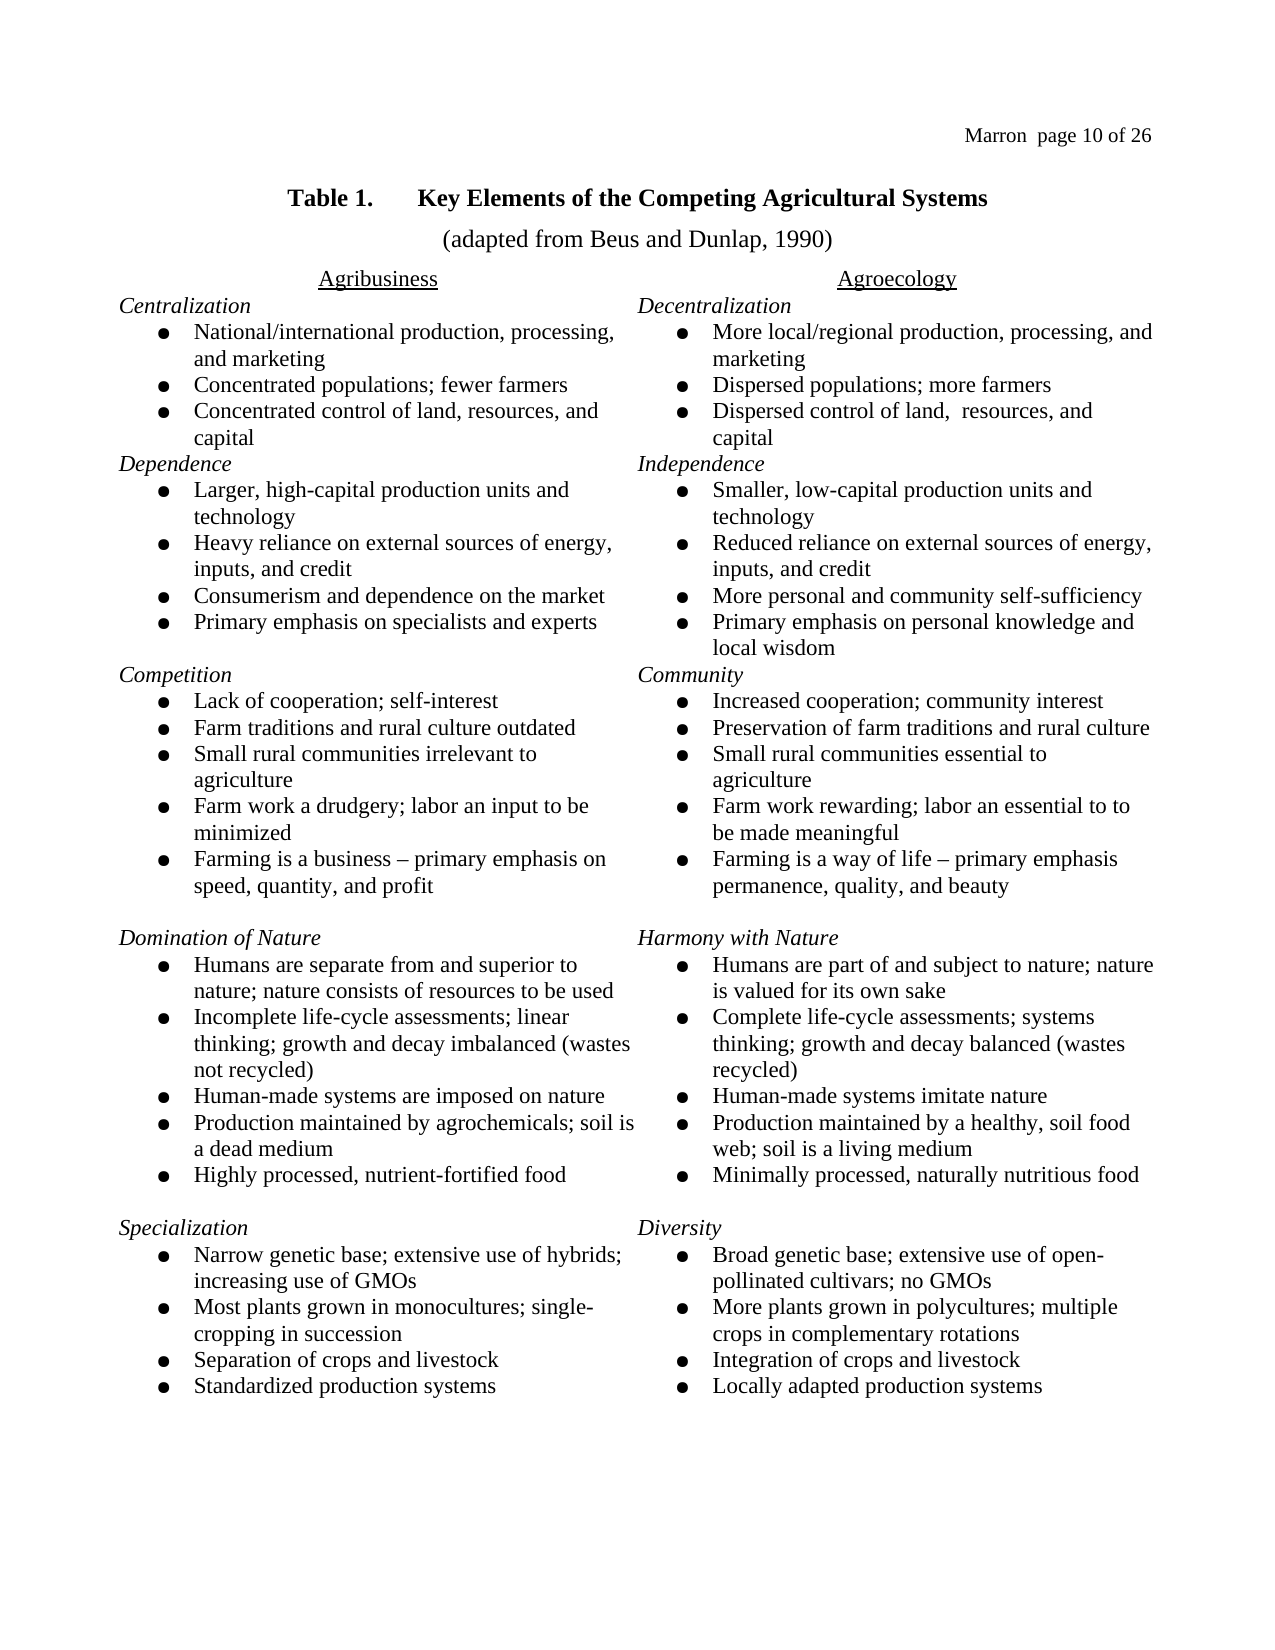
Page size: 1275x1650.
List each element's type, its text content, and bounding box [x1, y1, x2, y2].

table_header Agroecology Decentralization More local/regional production, processing, and marketing Dispersed populations; more farmers Dispersed control of land, resources, and capital Independence Smaller, low-capital production units and technology Reduced reliance on external sources of energy, inputs, and credit More personal and community self-sufficiency Primary emphasis on personal knowledge and local wisdom Community Increased cooperation; community interest Preservation of farm traditions and rural culture Small rural communities essential to agriculture Farm work rewarding; labor an essential to to be made meaningful Farming is a way of life – primary emphasis permanence, quality, and beauty Harmony with Nature Humans are part of and subject to nature; nature is valued for its own sake Complete life-cycle assessments; systems thinking; growth and decay balanced (wastes recycled) Human-made systems imitate nature Production maintained by a healthy, soil food web; soil is a living medium Minimally processed, naturally nutritious food Diversity Broad genetic base; extensive use of open-pollinated cultivars; no GMOs More plants grown in polycultures; multiple crops in complementary rotations Integration of crops and livestock Locally adapted production systems [638, 266, 1156, 1399]
text (adapted from Beus and Dunlap, 1990) [118, 224, 1156, 253]
text Table 1. Key Elements of the Competing Agricultural Systems [118, 183, 1156, 212]
table_header Agribusiness Centralization National/international production, processing, and marketing Concentrated populations; fewer farmers Concentrated control of land, resources, and capital Dependence Larger, high-capital production units and technology Heavy reliance on external sources of energy, inputs, and credit Consumerism and dependence on the market Primary emphasis on specialists and experts Competition Lack of cooperation; self-interest Farm traditions and rural culture outdated Small rural communities irrelevant to agriculture Farm work a drudgery; labor an input to be minimized Farming is a business – primary emphasis on speed, quantity, and profit Domination of Nature Humans are separate from and superior to nature; nature consists of resources to be used Incomplete life-cycle assessments; linear thinking; growth and decay imbalanced (wastes not recycled) Human-made systems are imposed on nature Production maintained by agrochemicals; soil is a dead medium Highly processed, nutrient-fortified food Specialization Narrow genetic base; extensive use of hybrids; increasing use of GMOs Most plants grown in monocultures; single-cropping in succession Separation of crops and livestock Standardized production systems [119, 266, 637, 1399]
